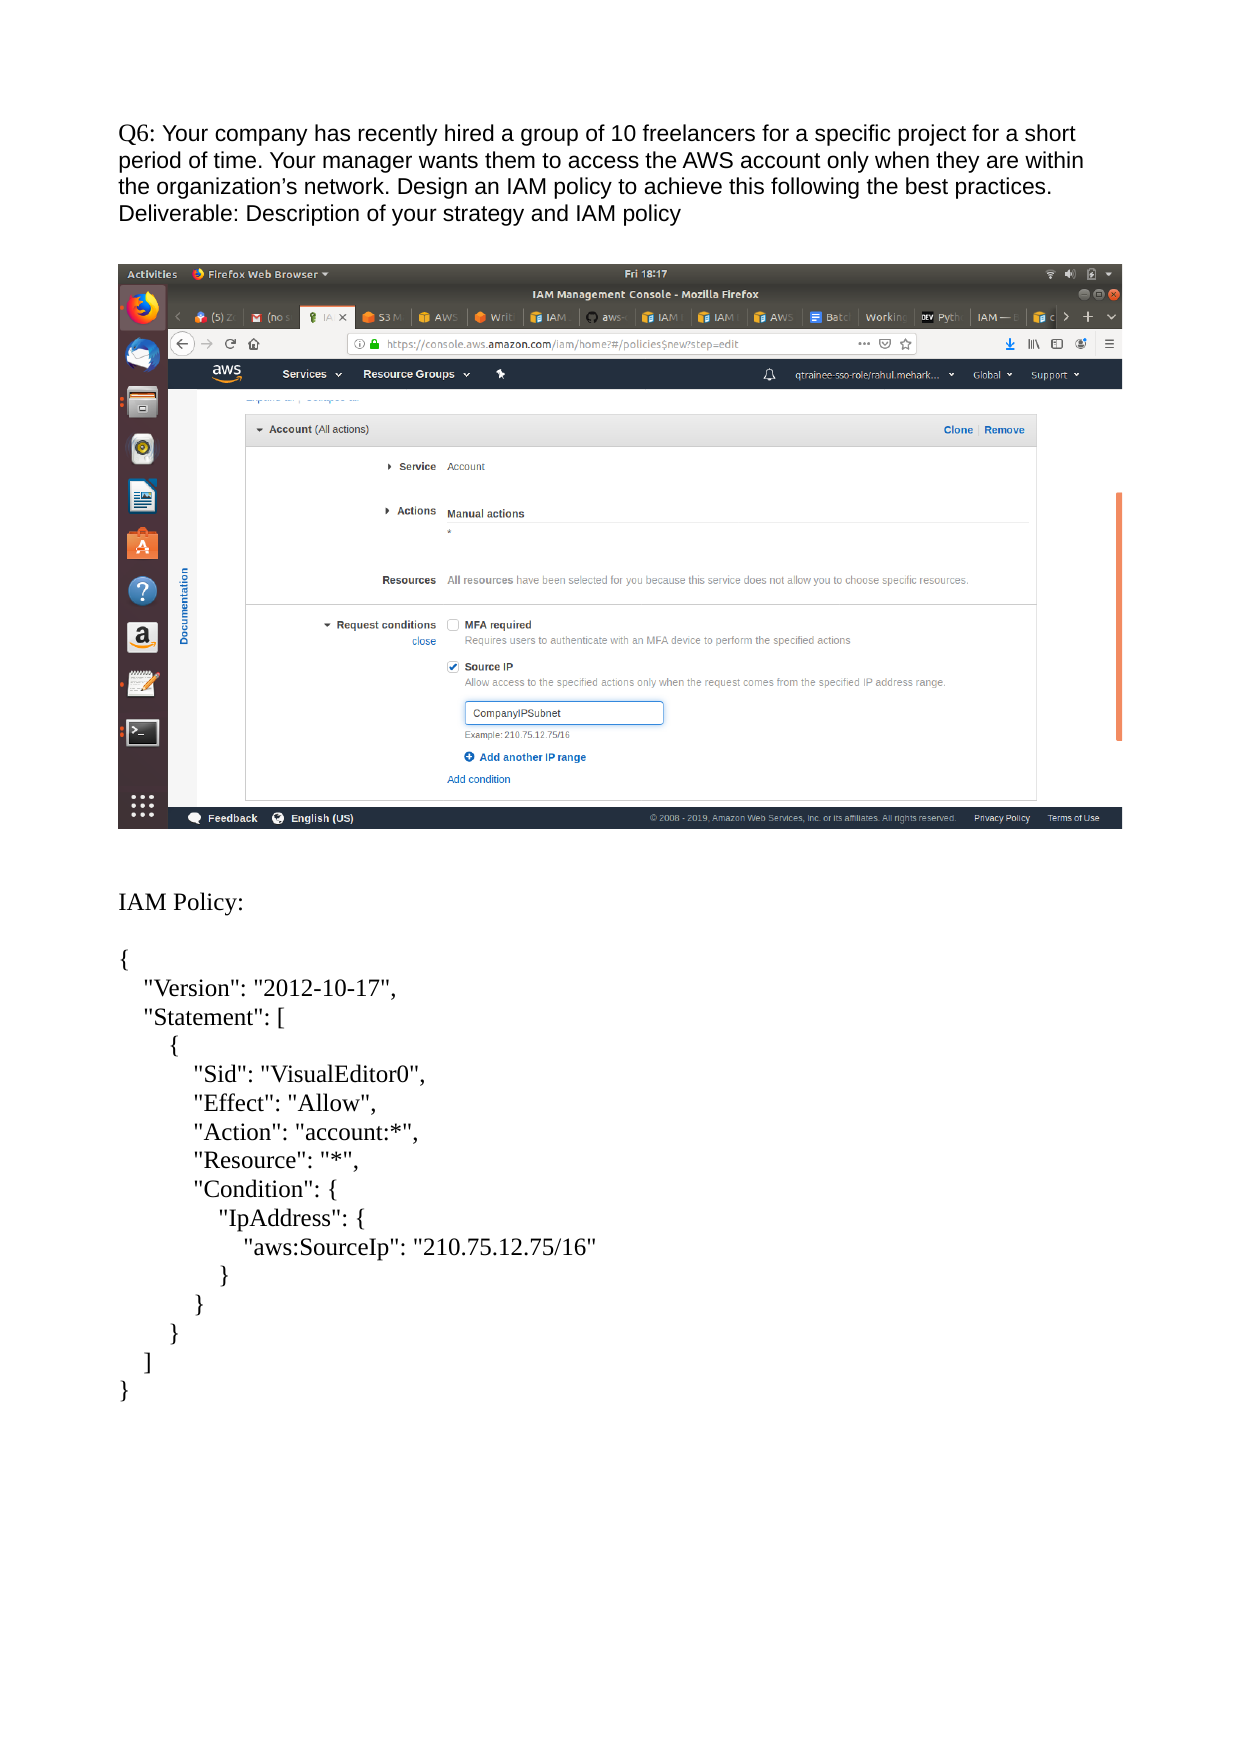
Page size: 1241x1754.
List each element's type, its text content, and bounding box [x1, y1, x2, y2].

text { [118, 944, 1122, 973]
text "Resource": "*", [118, 1145, 1122, 1174]
text "Statement": [ [118, 1002, 1122, 1030]
text IAM Policy: [118, 887, 1122, 915]
text "Version": "2012-10-17", [118, 973, 1122, 1002]
text Deliverable: Description of your strategy and IAM policy [118, 199, 1122, 226]
text ] [118, 1347, 1122, 1375]
text "Sid": "VisualEditor0", [118, 1059, 1122, 1088]
text Q6: Your company has recently hired a group of 10 freelancers for a specific project for a short period of time. Your manager wants them to access the AWS account only when they are within the organization’s network. Design an IAM policy to achieve this following the best practices. [118, 118, 1122, 199]
picture [118, 264, 1123, 829]
text "Condition": { [118, 1174, 1122, 1203]
text "Action": "account:*", [118, 1117, 1122, 1145]
text } [118, 1260, 1122, 1289]
text "aws:SourceIp": "210.75.12.75/16" [118, 1232, 1122, 1260]
text } [118, 1289, 1122, 1318]
text } [118, 1318, 1122, 1347]
text "Effect": "Allow", [118, 1088, 1122, 1117]
text } [118, 1375, 1122, 1404]
text "IpAddress": { [118, 1203, 1122, 1232]
text { [118, 1030, 1122, 1059]
